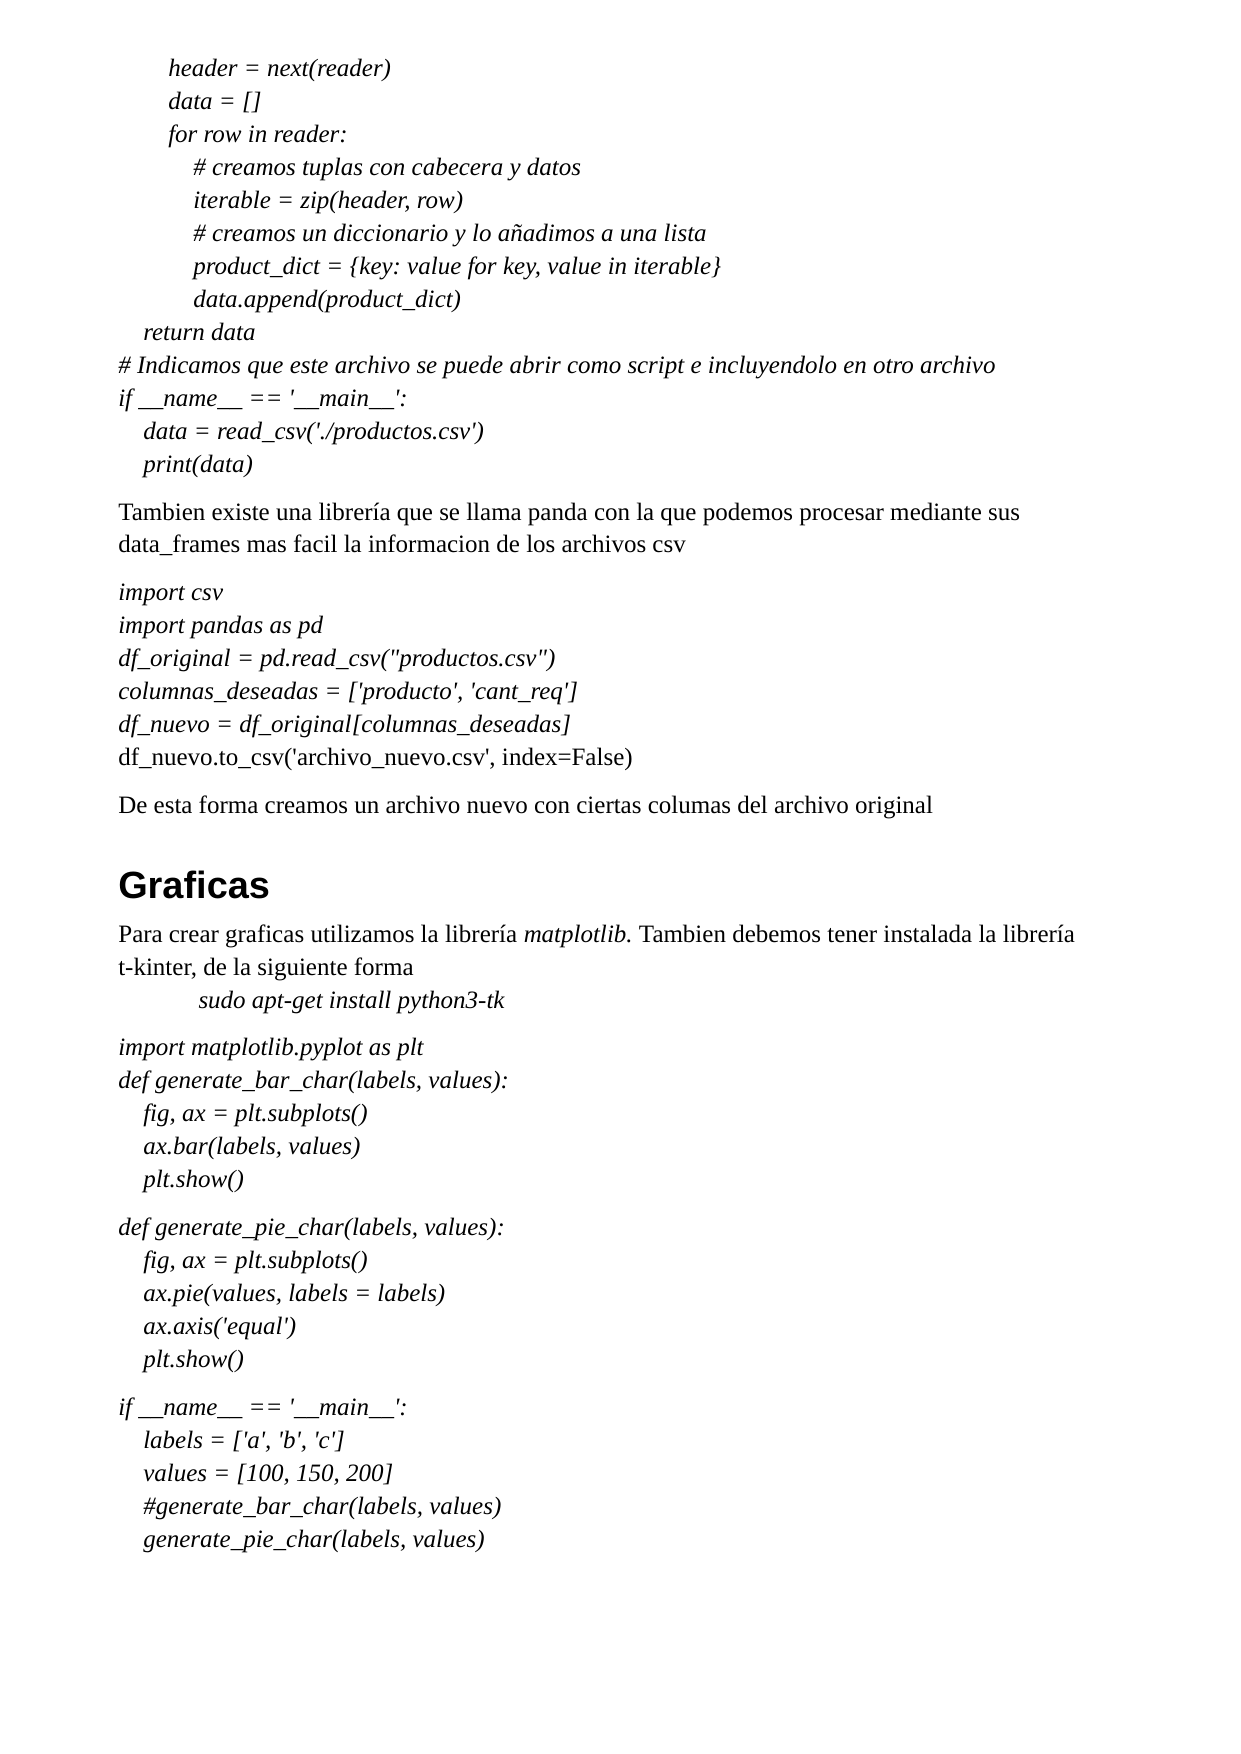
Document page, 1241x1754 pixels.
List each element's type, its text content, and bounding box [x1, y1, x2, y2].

text import matplotlib.pyplot as plt def generate_bar_char(labels, values): fig, ax = plt.subplots() ax.bar(labels, values) plt.show() [118, 1032, 1122, 1193]
text Tambien existe una librería que se llama panda con la que podemos procesar mediante sus data_frames mas facil la informacion de los archivos csv [118, 497, 1122, 558]
text if __name__ == '__main__': labels = ['a', 'b', 'c'] values = [100, 150, 200] #generate_bar_char(labels, values) generate_pie_char(labels, values) [118, 1392, 1122, 1552]
text header = next(reader) data = [] for row in reader: # creamos tuplas con cabecera y datos iterable = zip(header, row) # creamos un diccionario y lo añadimos a una lista product_dict = {key: value for key, value in iterable} data.append(product_dict) return data # Indicamos que este archivo se puede abrir como script e incluyendolo en otro archivo if __name__ == '__main__': data = read_csv('./productos.csv') print(data) [118, 53, 1122, 478]
text def generate_pie_char(labels, values): fig, ax = plt.subplots() ax.pie(values, labels = labels) ax.axis('equal') plt.show() [118, 1212, 1122, 1373]
text De esta forma creamos un archivo nuevo con ciertas columas del archivo original [118, 790, 1122, 819]
text import csv import pandas as pd df_original = pd.read_csv("productos.csv") columnas_deseadas = ['producto', 'cant_req'] df_nuevo = df_original[columnas_deseadas] df_nuevo.to_csv('archivo_nuevo.csv', index=False) [118, 577, 1122, 771]
text Para crear graficas utilizamos la librería matplotlib. Tambien debemos tener instalada la librería t-kinter, de la siguiente forma sudo apt-get install python3-tk [118, 919, 1122, 1013]
subtitle Graficas [118, 862, 1122, 906]
